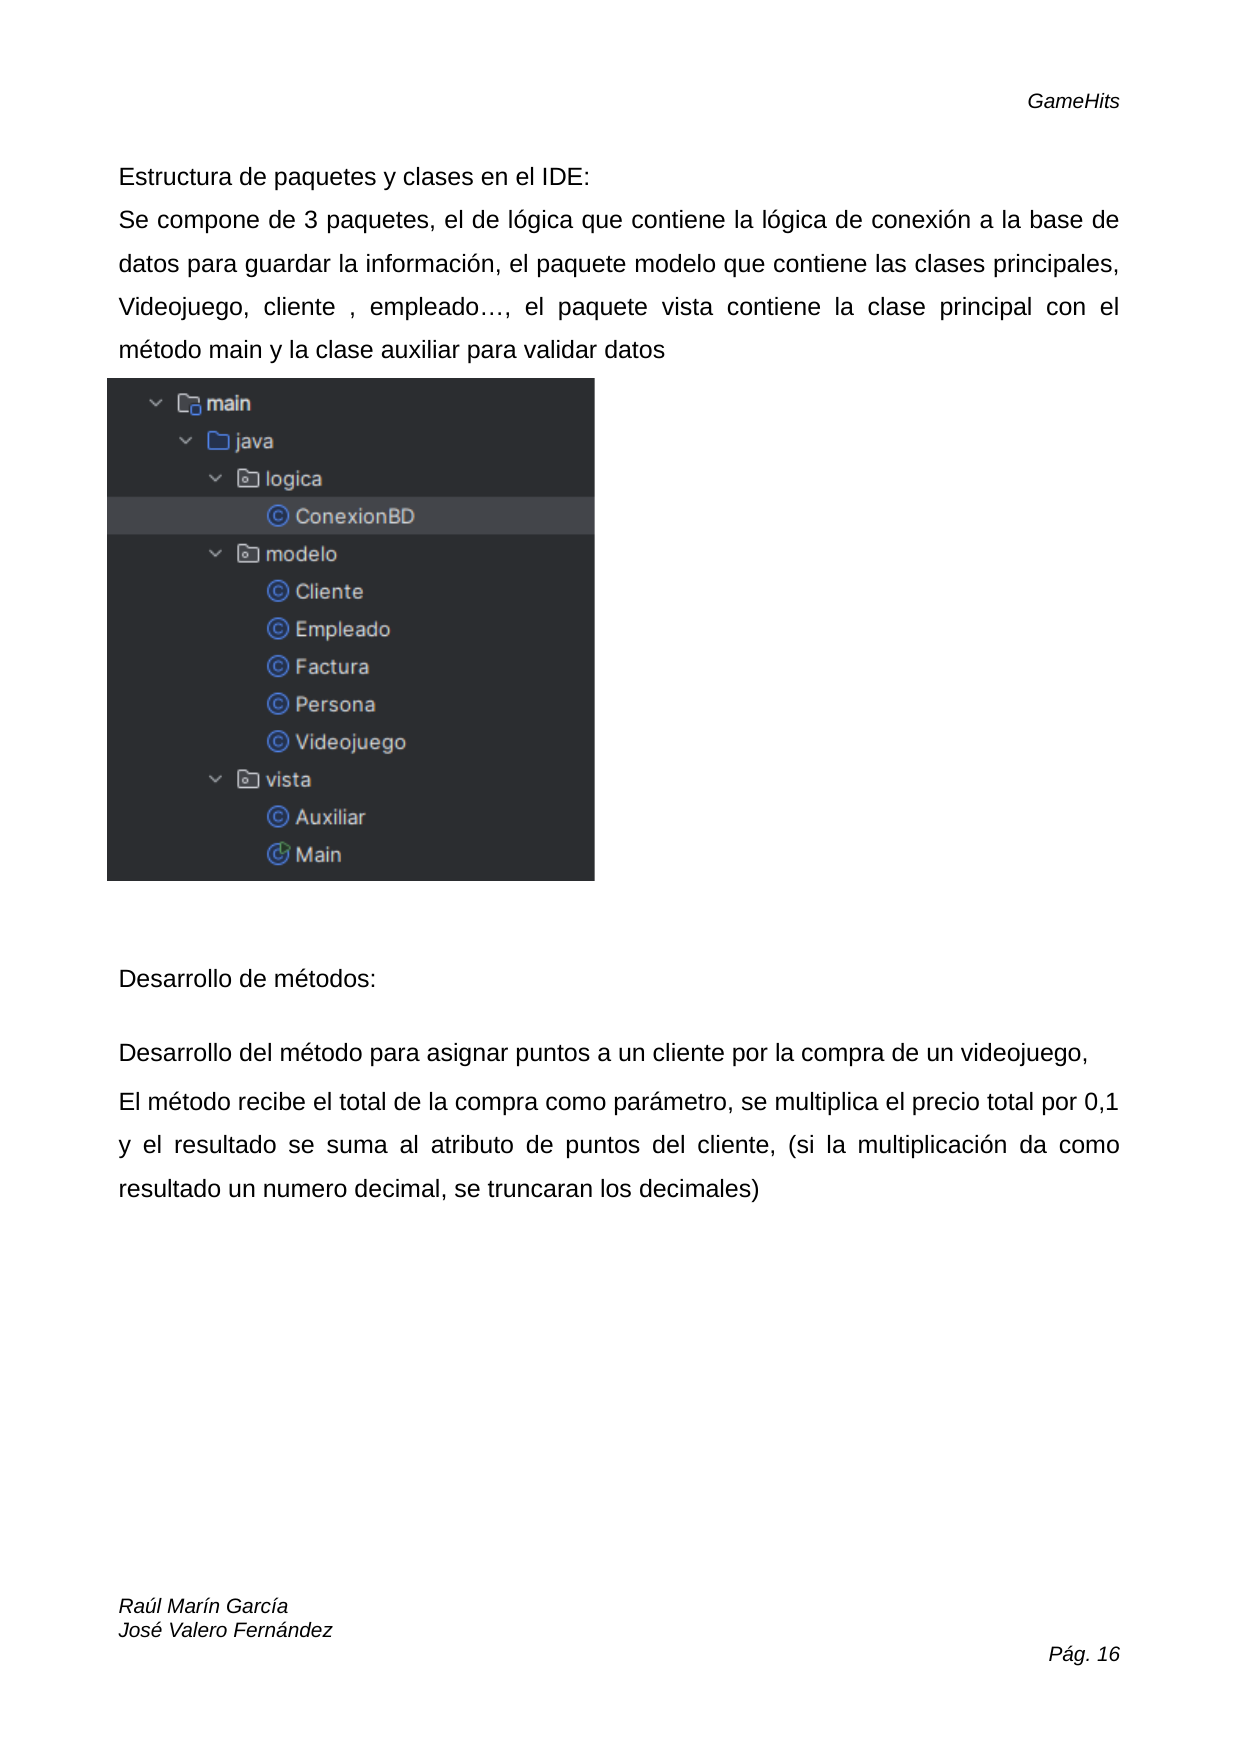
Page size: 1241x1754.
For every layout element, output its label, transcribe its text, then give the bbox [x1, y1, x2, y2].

subtitle Desarrollo del método para asignar puntos a un cliente por la compra de un videojuego, [118, 1038, 1122, 1067]
text El método recibe el total de la compra como parámetro, se multiplica el precio total por 0,1 y el resultado se suma al atributo de puntos del cliente, (si la multiplicación da como resultado un numero decimal, se truncaran los decimales) [118, 1087, 1122, 1202]
text Se compone de 3 paquetes, el de lógica que contiene la lógica de conexión a la base de datos para guardar la información, el paquete modelo que contiene las clases principales, Videojuego, cliente , empleado…, el paquete vista contiene la clase principal con el método main y la clase auxiliar para validar datos [118, 206, 1122, 364]
subtitle Desarrollo de métodos: [118, 964, 1122, 992]
picture [107, 378, 595, 881]
text Estructura de paquetes y clases en el IDE: [118, 162, 1122, 191]
